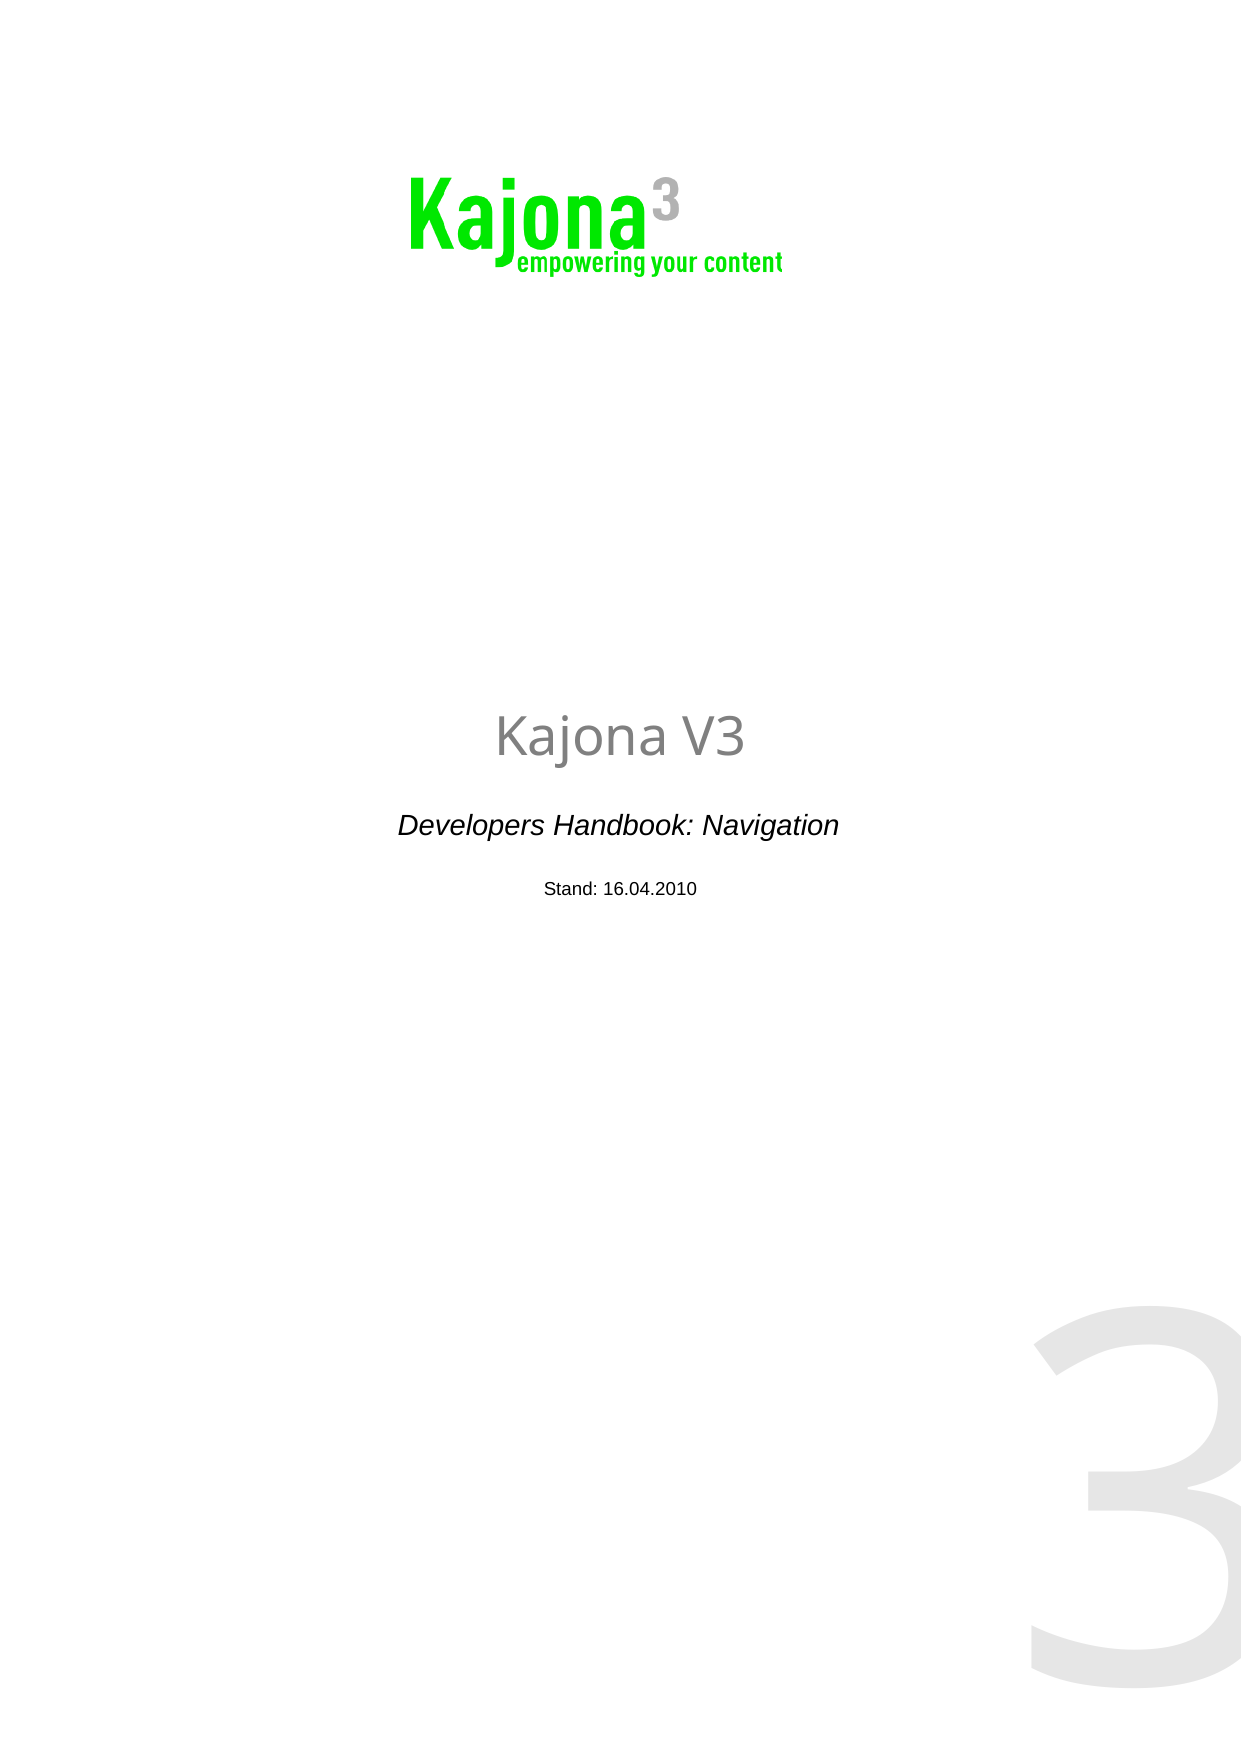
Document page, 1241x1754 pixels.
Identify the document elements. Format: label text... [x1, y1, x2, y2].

subtitle Stand: 16.04.2010 [118, 879, 1122, 899]
title Kajona V3 [118, 697, 1122, 771]
subtitle Developers Handbook: Navigation [118, 808, 1122, 841]
picture [411, 177, 782, 277]
